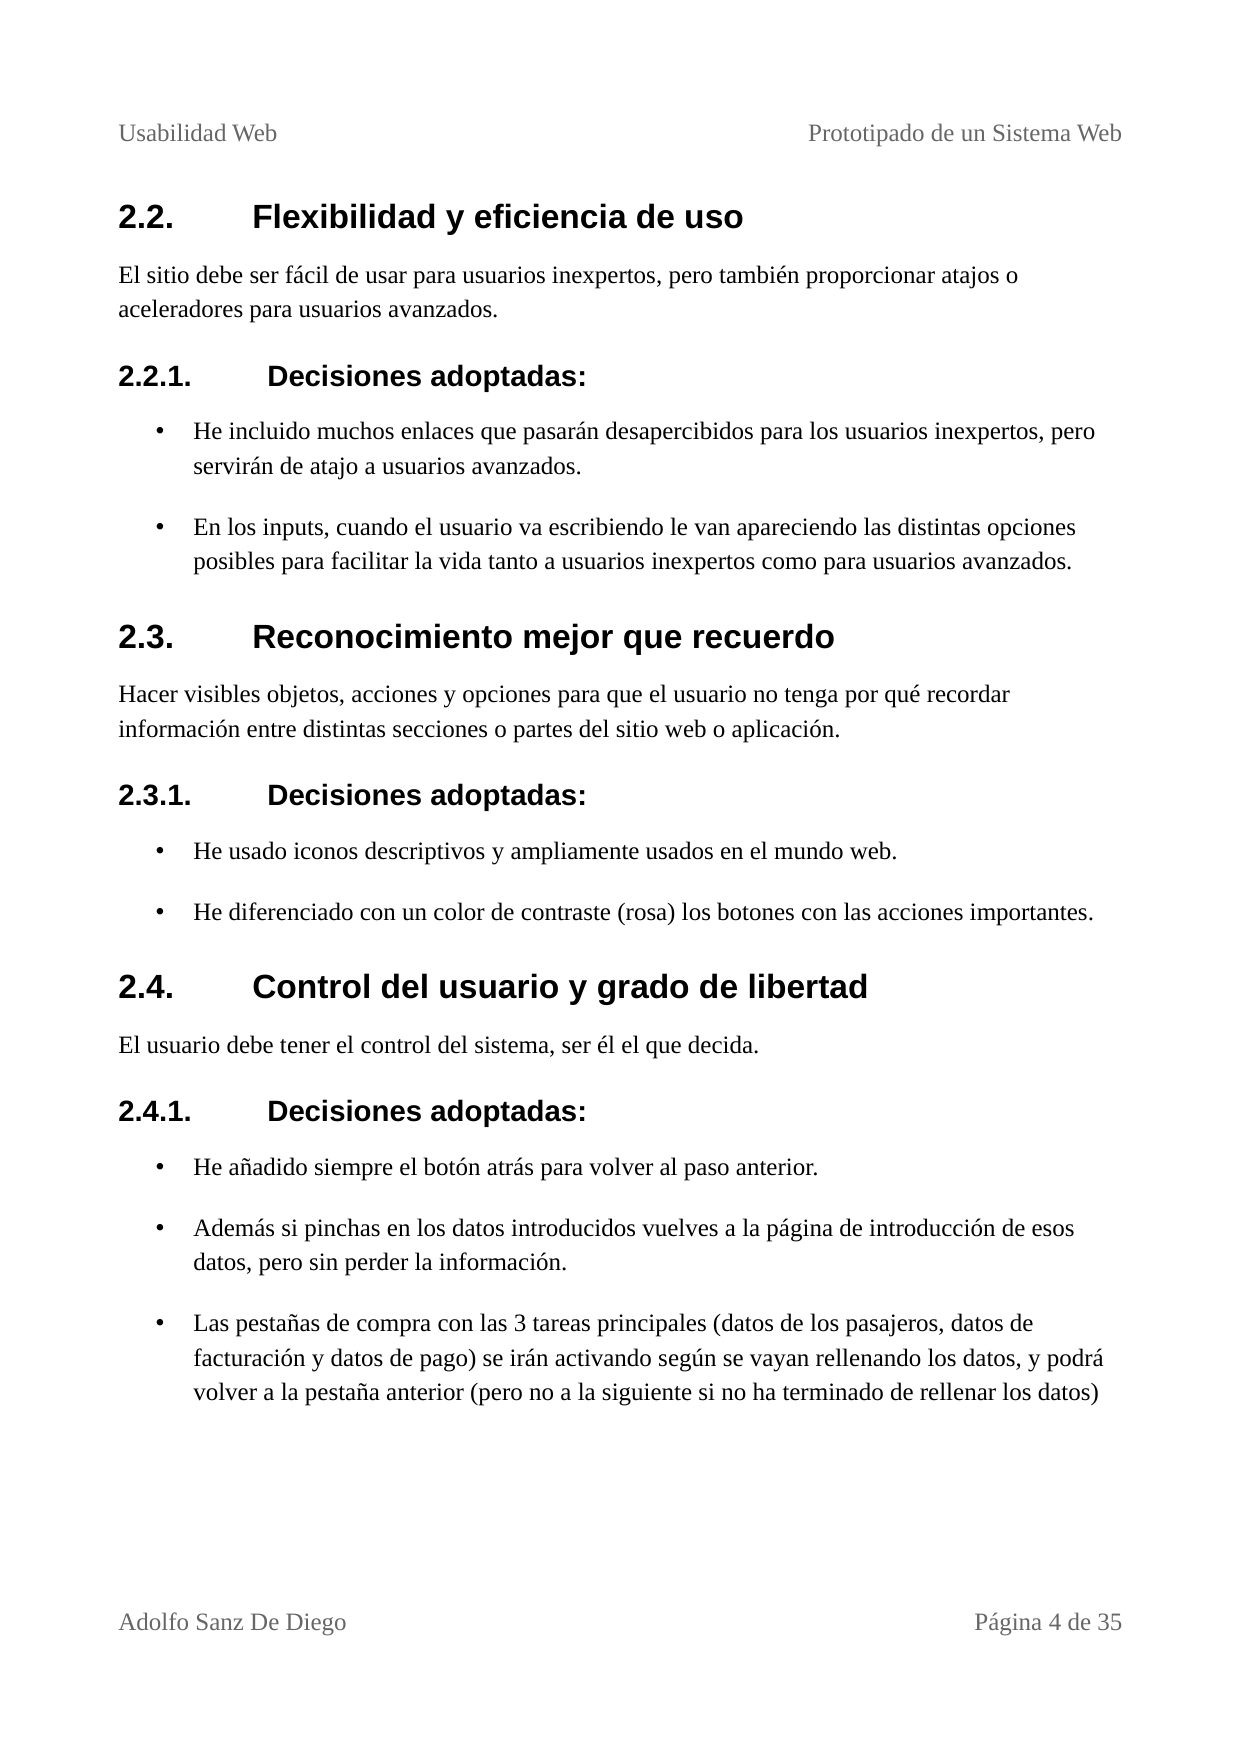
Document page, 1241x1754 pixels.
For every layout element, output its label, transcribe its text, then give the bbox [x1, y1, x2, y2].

list He usado iconos descriptivos y ampliamente usados en el mundo web. [156, 836, 1122, 864]
text Hacer visibles objetos, acciones y opciones para que el usuario no tenga por qué recordar información entre distintas secciones o partes del sitio web o aplicación. [118, 679, 1122, 743]
text El sitio debe ser fácil de usar para usuarios inexpertos, pero también proporcionar atajos o aceleradores para usuarios avanzados. [118, 260, 1122, 323]
list Las pestañas de compra con las 3 tareas principales (datos de los pasajeros, datos de facturación y datos de pago) se irán activando según se vayan rellenando los datos, y podrá volver a la pestaña anterior (pero no a la siguiente si no ha terminado de rellenar los datos) [156, 1308, 1122, 1406]
subtitle Control del usuario y grado de libertad [118, 967, 1122, 1006]
subtitle Decisiones adoptadas: [118, 778, 1122, 812]
list Además si pinchas en los datos introducidos vuelves a la página de introducción de esos datos, pero sin perder la información. [156, 1213, 1122, 1276]
list He añadido siempre el botón atrás para volver al paso anterior. [156, 1152, 1122, 1181]
subtitle Reconocimiento mejor que recuerdo [118, 617, 1122, 655]
list He incluido muchos enlaces que pasarán desapercibidos para los usuarios inexpertos, pero servirán de atajo a usuarios avanzados. [156, 416, 1122, 480]
subtitle Decisiones adoptadas: [118, 358, 1122, 392]
text El usuario debe tener el control del sistema, ser él el que decida. [118, 1030, 1122, 1059]
list En los inputs, cuando el usuario va escribiendo le van apareciendo las distintas opciones posibles para facilitar la vida tanto a usuarios inexpertos como para usuarios avanzados. [156, 512, 1122, 575]
subtitle Flexibilidad y eficiencia de uso [118, 197, 1122, 236]
subtitle Decisiones adoptadas: [118, 1094, 1122, 1127]
list He diferenciado con un color de contraste (rosa) los botones con las acciones importantes. [156, 897, 1122, 926]
